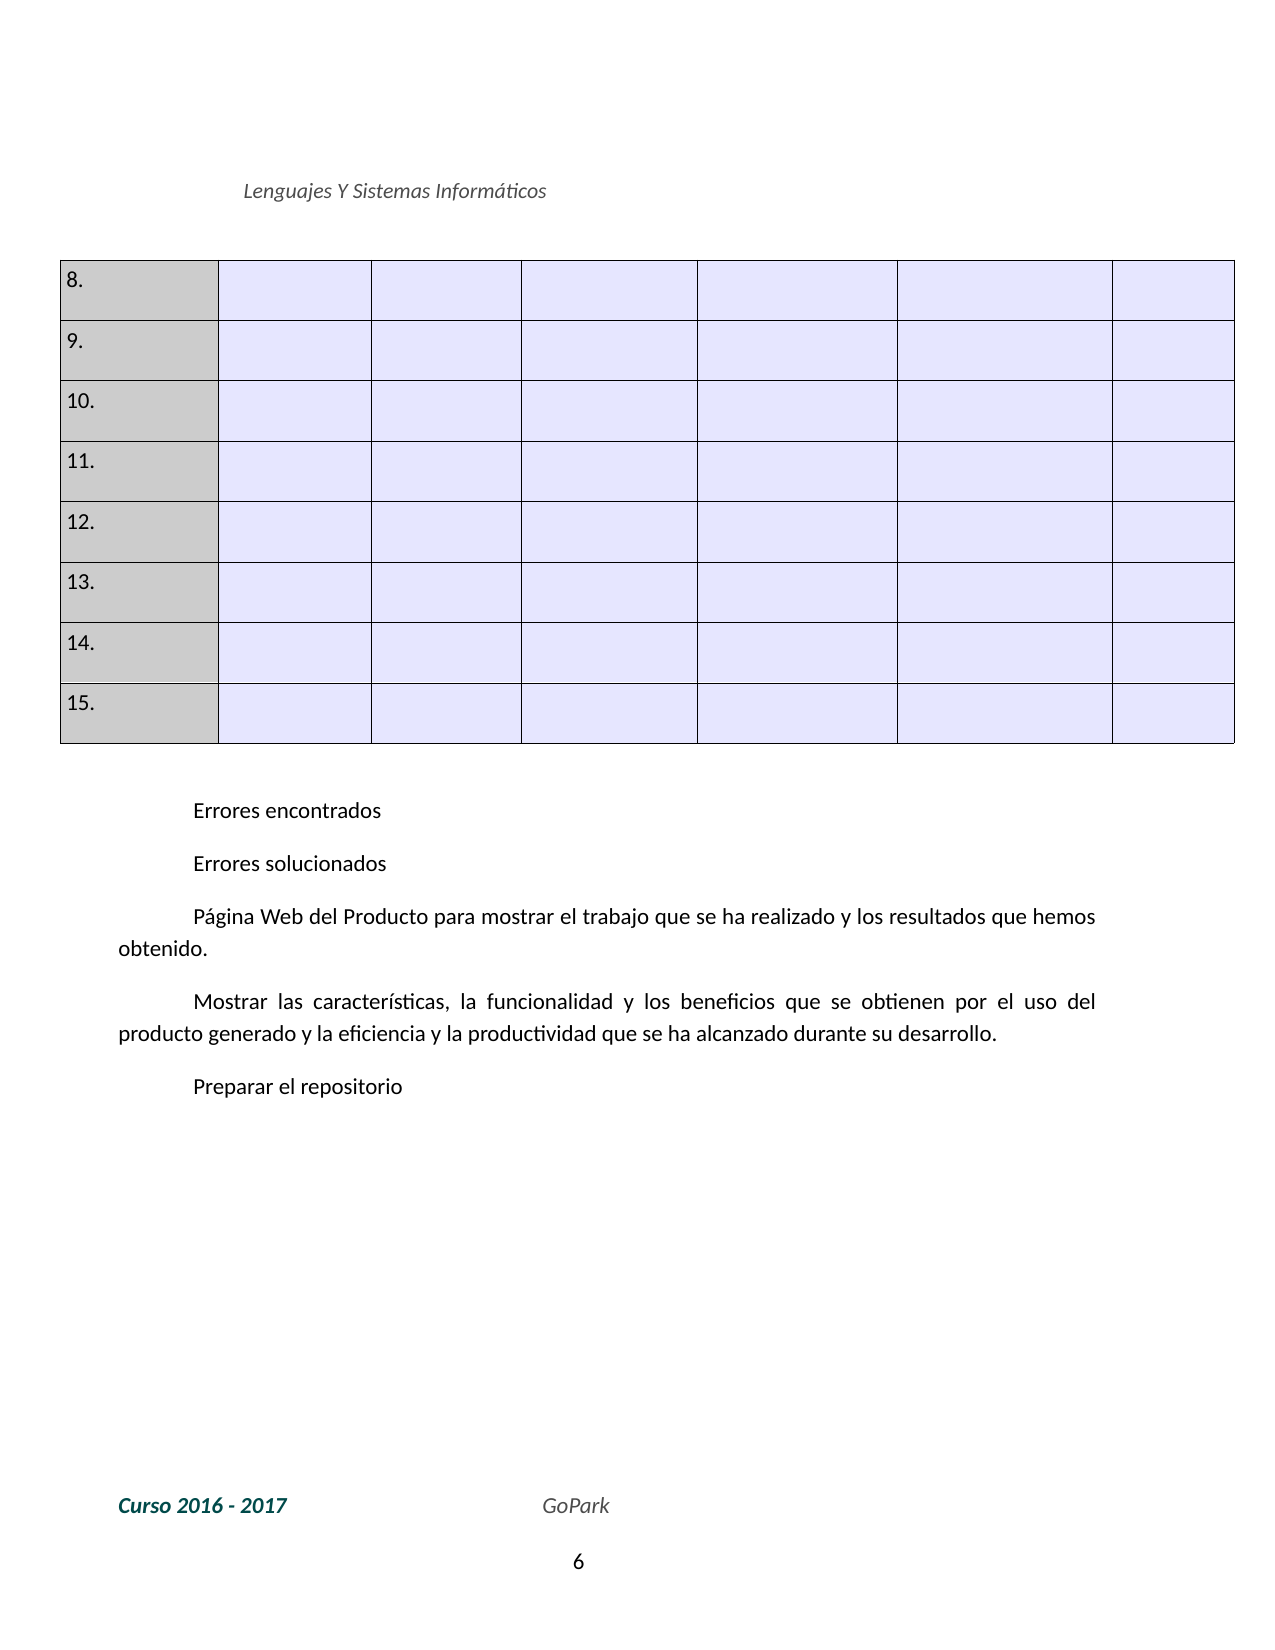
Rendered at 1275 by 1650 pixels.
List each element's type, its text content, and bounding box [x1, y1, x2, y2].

table_cell [1113, 321, 1234, 380]
text Errores solucionados [118, 849, 1098, 877]
table_cell [1113, 623, 1234, 682]
table_cell 8. [61, 261, 218, 320]
table_cell [372, 563, 521, 622]
list Errores encontrados [156, 796, 1098, 824]
table_cell [698, 623, 897, 682]
table_cell 12. [61, 502, 218, 562]
table_cell [698, 381, 897, 441]
text Preparar el repositorio [118, 1072, 1098, 1100]
table_cell [219, 623, 371, 682]
table_cell [522, 502, 697, 562]
table_cell [522, 321, 697, 380]
table_cell [372, 623, 521, 682]
table_cell [372, 261, 521, 320]
table_cell [372, 321, 521, 380]
table_cell [522, 442, 697, 501]
table_cell [1113, 261, 1234, 320]
table_cell [898, 563, 1112, 622]
table_cell [698, 321, 897, 380]
table_cell [898, 261, 1112, 320]
table_cell [898, 623, 1112, 682]
table_cell 14. [61, 623, 218, 682]
table_cell [219, 563, 371, 622]
table_cell [522, 684, 697, 743]
table_cell [898, 684, 1112, 743]
table_cell [698, 563, 897, 622]
table_cell 9. [61, 321, 218, 380]
table_cell [219, 442, 371, 501]
table_cell [898, 381, 1112, 441]
table_cell [219, 261, 371, 320]
table_cell [372, 502, 521, 562]
table_cell [898, 502, 1112, 562]
table_cell [219, 321, 371, 380]
text Página Web del Producto para mostrar el trabajo que se ha realizado y los resultados que hemos obtenido. [118, 902, 1098, 962]
table_cell [698, 261, 897, 320]
table_cell 11. [61, 442, 218, 501]
table_cell [698, 442, 897, 501]
table_cell [698, 684, 897, 743]
table_cell [522, 381, 697, 441]
table_cell [219, 502, 371, 562]
table_cell 10. [61, 381, 218, 441]
table_cell [1113, 442, 1234, 501]
table_cell [372, 684, 521, 743]
table_cell [1113, 502, 1234, 562]
table_cell [522, 261, 697, 320]
table_cell [522, 623, 697, 682]
table_cell [219, 381, 371, 441]
table_cell 13. [61, 563, 218, 622]
table_cell [372, 442, 521, 501]
text Mostrar las características, la funcionalidad y los beneficios que se obtienen por el uso del producto generado y la eficiencia y la productividad que se ha alcanzado durante su desarrollo. [118, 987, 1098, 1047]
table_cell [1113, 381, 1234, 441]
table_cell [898, 442, 1112, 501]
table_cell [698, 502, 897, 562]
table_cell 15. [61, 684, 218, 743]
table_cell [372, 381, 521, 441]
table_cell [898, 321, 1112, 380]
table_cell [1113, 684, 1234, 743]
table_cell [522, 563, 697, 622]
table_cell [219, 684, 371, 743]
table_cell [1113, 563, 1234, 622]
